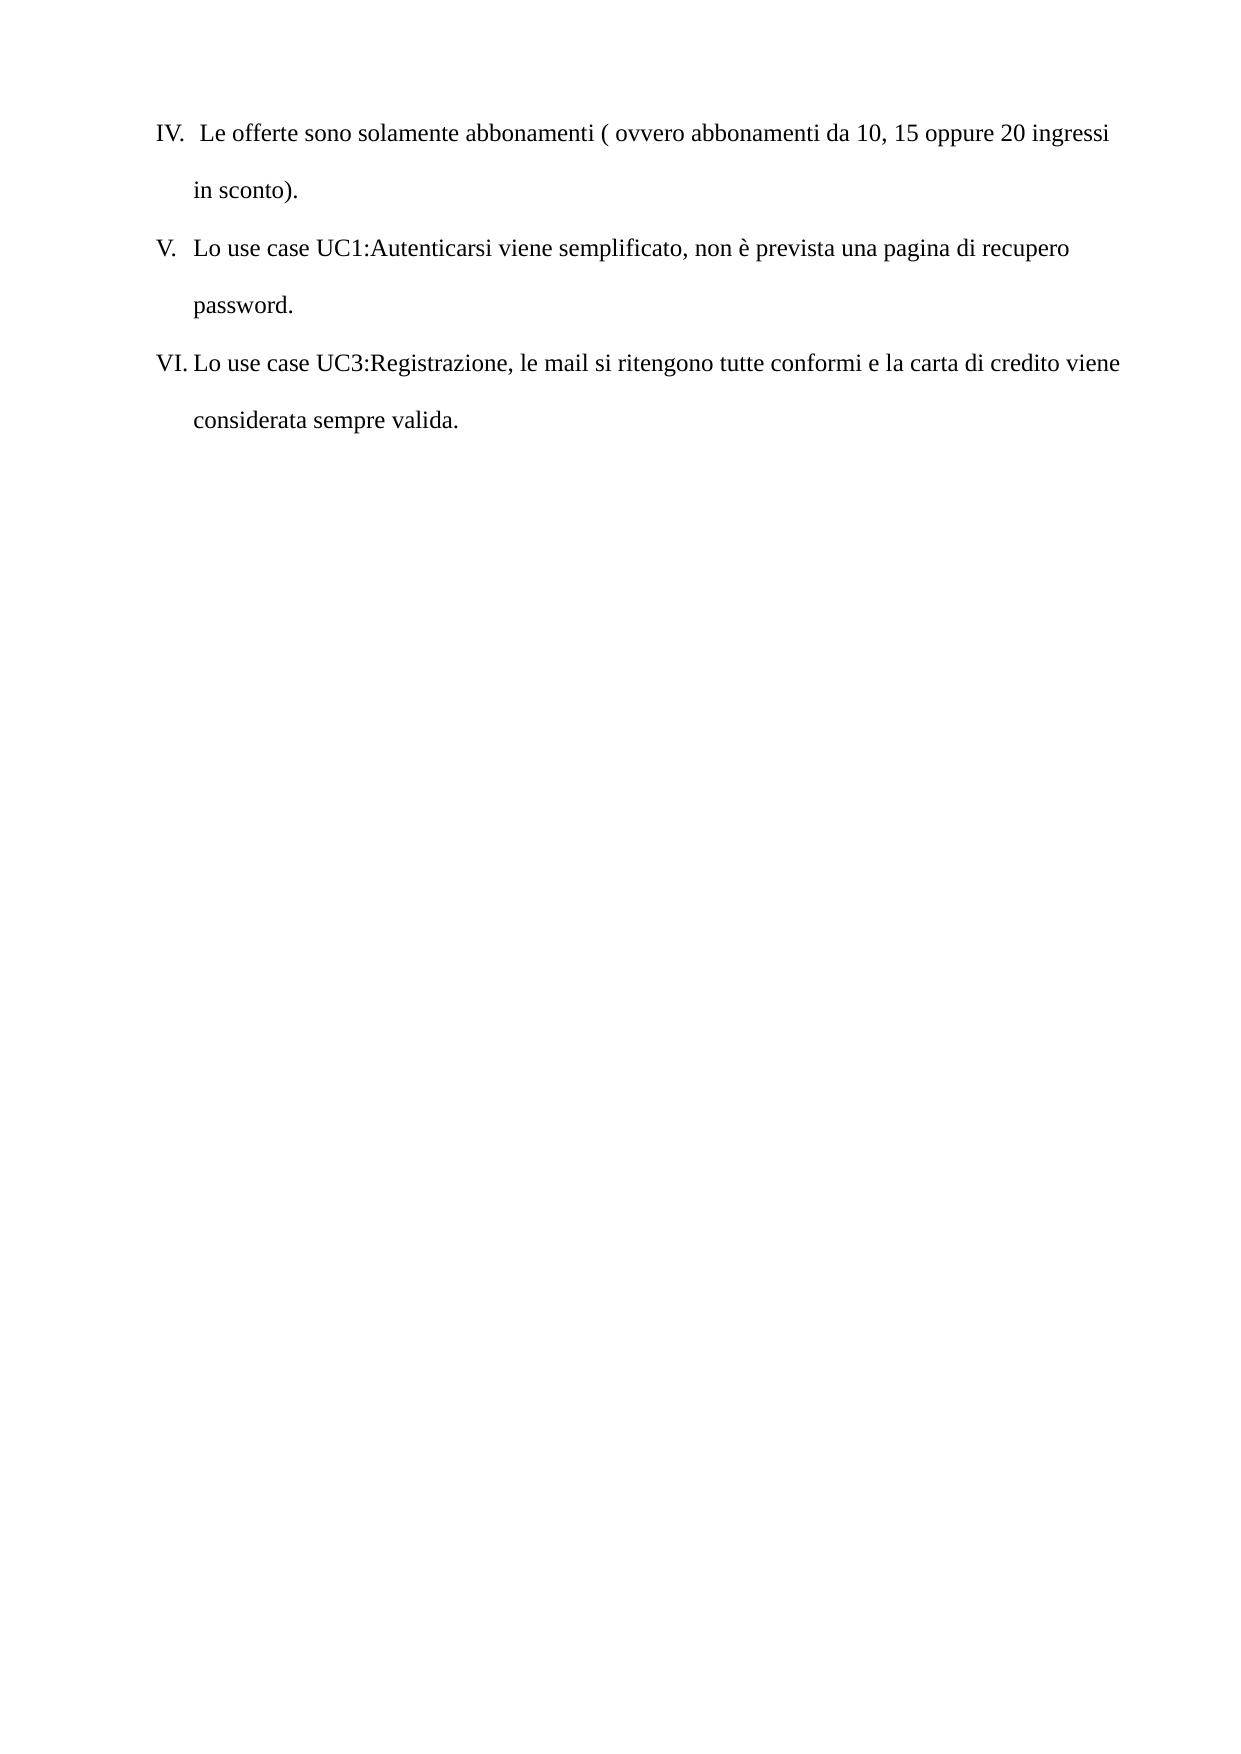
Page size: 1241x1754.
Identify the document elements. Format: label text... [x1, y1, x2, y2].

list Lo use case UC1:Autenticarsi viene semplificato, non è prevista una pagina di recupero password. [156, 233, 1122, 319]
list Le offerte sono solamente abbonamenti ( ovvero abbonamenti da 10, 15 oppure 20 ingressi in sconto). [156, 118, 1122, 204]
list Lo use case UC3:Registrazione, le mail si ritengono tutte conformi e la carta di credito viene considerata sempre valida. [156, 348, 1122, 434]
